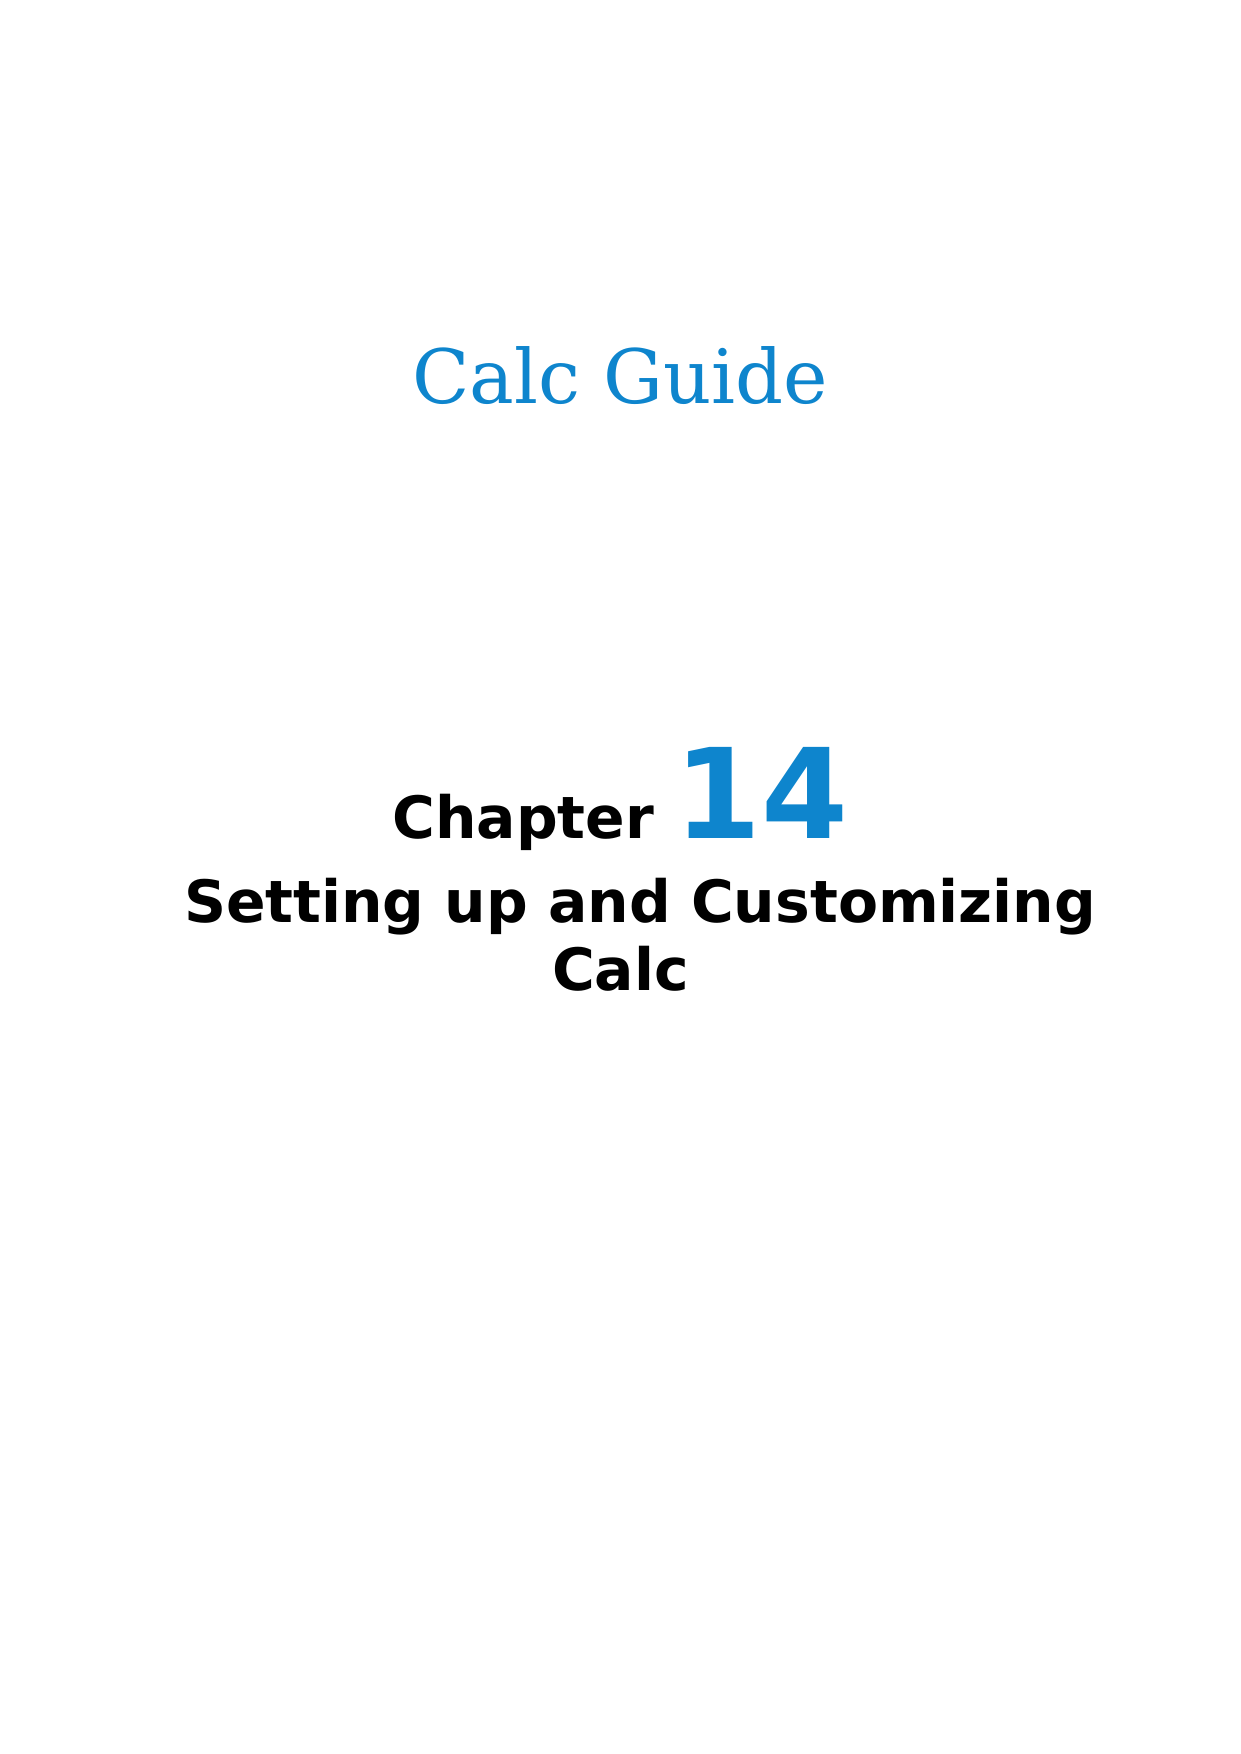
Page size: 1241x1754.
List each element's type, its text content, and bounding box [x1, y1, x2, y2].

subtitle Chapter 14 Setting up and Customizing Calc [136, 723, 1104, 1004]
text Calc Guide [136, 334, 1104, 421]
